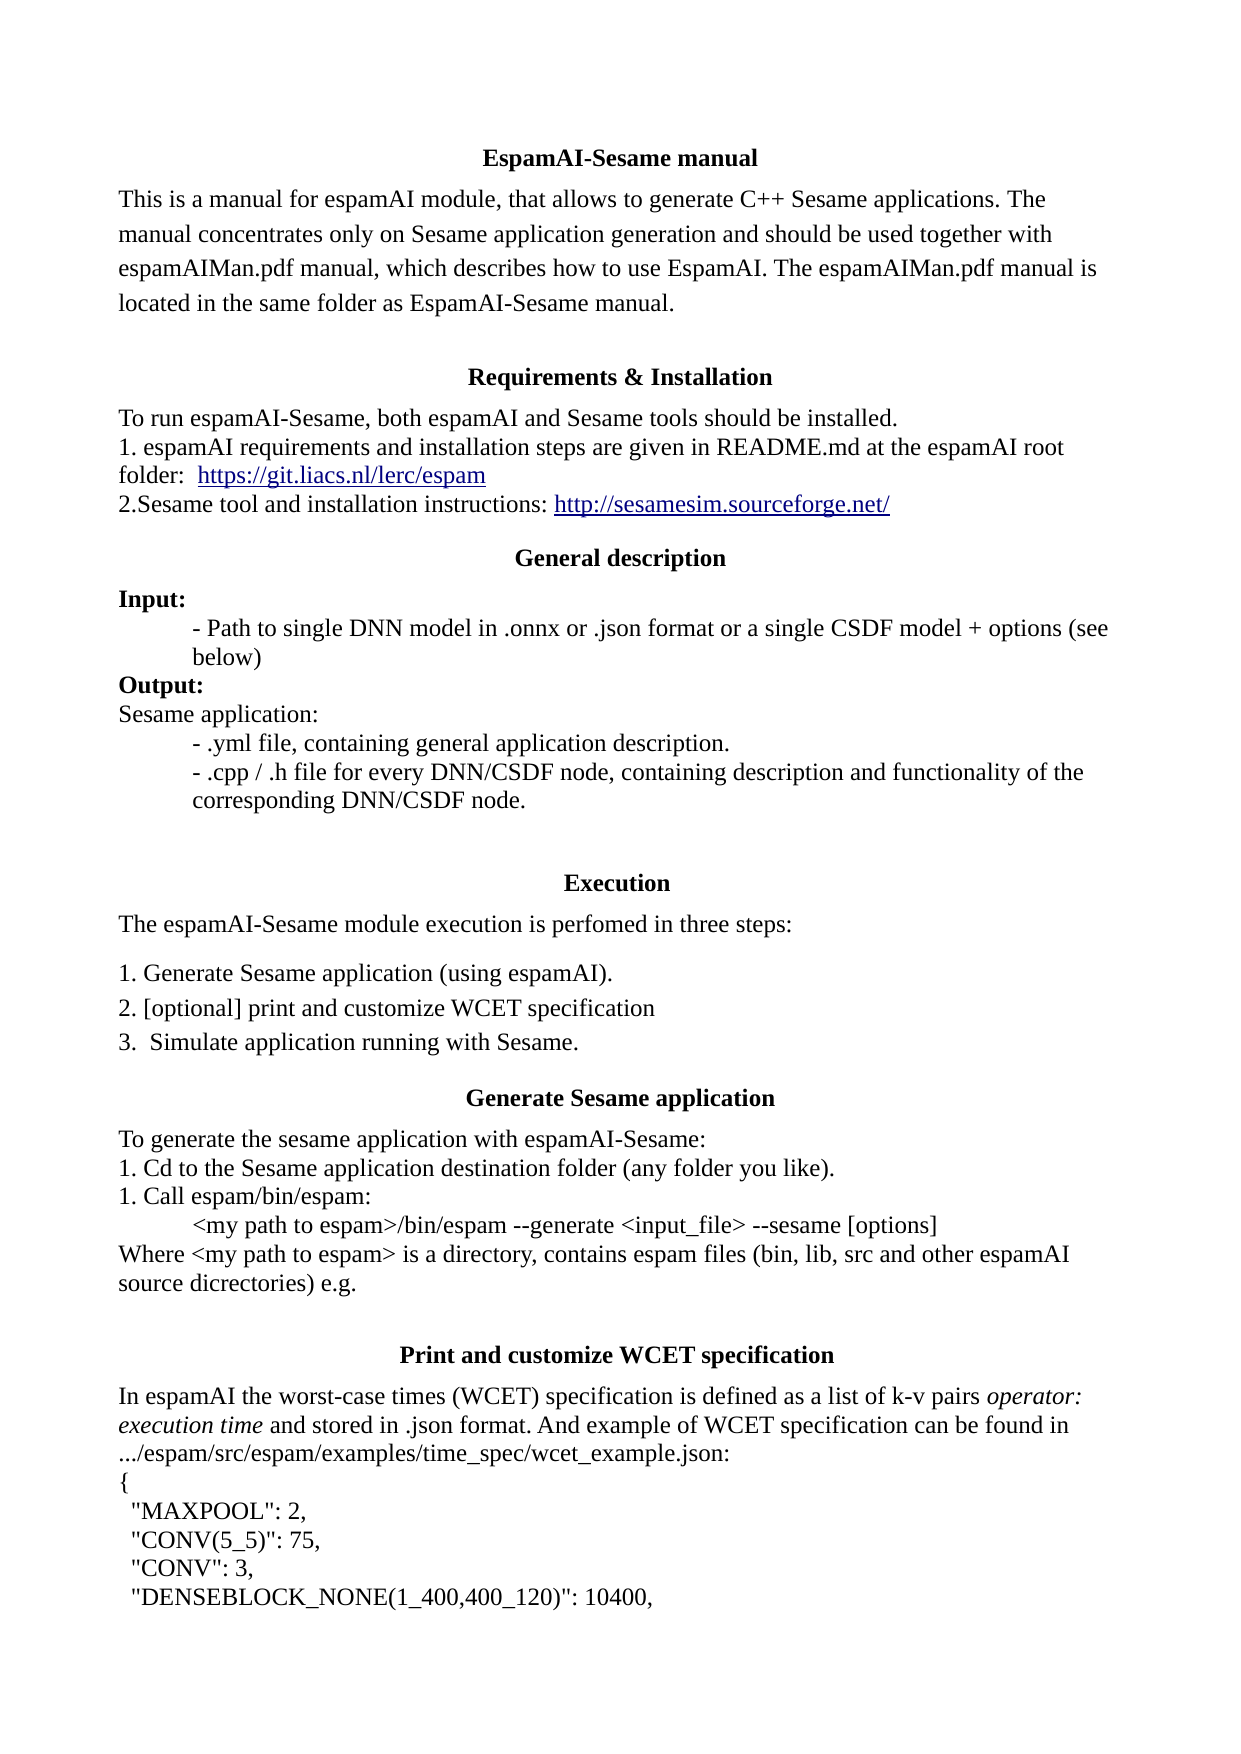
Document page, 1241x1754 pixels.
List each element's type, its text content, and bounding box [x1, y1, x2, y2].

text "CONV": 3, [118, 1553, 1122, 1582]
text "MAXPOOL": 2, [118, 1496, 1122, 1525]
text "DENSEBLOCK_NONE(1_400,400_120)": 10400, [118, 1582, 1122, 1611]
text In espamAI the worst-case times (WCET) specification is defined as a list of k-v pairs operator: execution time and stored in .json format. And example of WCET specification can be found in .../espam/src/espam/examples/time_spec/wcet_example.json: [118, 1381, 1122, 1467]
text "CONV(5_5)": 75, [118, 1525, 1122, 1553]
text 1. Call espam/bin/espam: [118, 1181, 1122, 1210]
text 1. espamAI requirements and installation steps are given in README.md at the espamAI root folder: https://git.liacs.nl/lerc/espam [118, 432, 1122, 489]
text Sesame application: [118, 699, 1122, 728]
text 2. [optional] print and customize WCET specification [118, 993, 1122, 1022]
text <my path to espam>/bin/espam --generate <input_file> --sesame [options] [118, 1210, 1122, 1239]
text 1. Cd to the Sesame application destination folder (any folder you like). [118, 1153, 1122, 1181]
subtitle Execution [118, 868, 1122, 897]
text 1. Generate Sesame application (using espamAI). [118, 958, 1122, 987]
text - .cpp / .h file for every DNN/CSDF node, containing description and functionality of the corresponding DNN/CSDF node. [118, 757, 1122, 814]
text - .yml file, containing general application description. [118, 728, 1122, 757]
subtitle General description [118, 543, 1122, 572]
subtitle Generate Sesame application [118, 1083, 1122, 1111]
text Input: [118, 584, 1122, 613]
text 2.Sesame tool and installation instructions: http://sesamesim.sourceforge.net/ [118, 489, 1122, 518]
subtitle Print and customize WCET specification [118, 1340, 1122, 1368]
text 3. Simulate application running with Sesame. [118, 1027, 1122, 1056]
text Where <my path to espam> is a directory, contains espam files (bin, lib, src and other espamAI source dicrectories) e.g. [118, 1239, 1122, 1296]
text This is a manual for espamAI module, that allows to generate C++ Sesame applications. The manual concentrates only on Sesame application generation and should be used together with espamAIMan.pdf manual, which describes how to use EspamAI. The espamAIMan.pdf manual is located in the same folder as EspamAI-Sesame manual. [118, 184, 1122, 317]
text - Path to single DNN model in .onnx or .json format or a single CSDF model + options (see below) [118, 613, 1122, 671]
text { [118, 1467, 1122, 1496]
subtitle EspamAI-Sesame manual [118, 143, 1122, 172]
text The espamAI-Sesame module execution is perfomed in three steps: [118, 909, 1122, 938]
text To generate the sesame application with espamAI-Sesame: [118, 1124, 1122, 1153]
text Output: [118, 671, 1122, 699]
text To run espamAI-Sesame, both espamAI and Sesame tools should be installed. [118, 403, 1122, 432]
subtitle Requirements & Installation [118, 362, 1122, 391]
